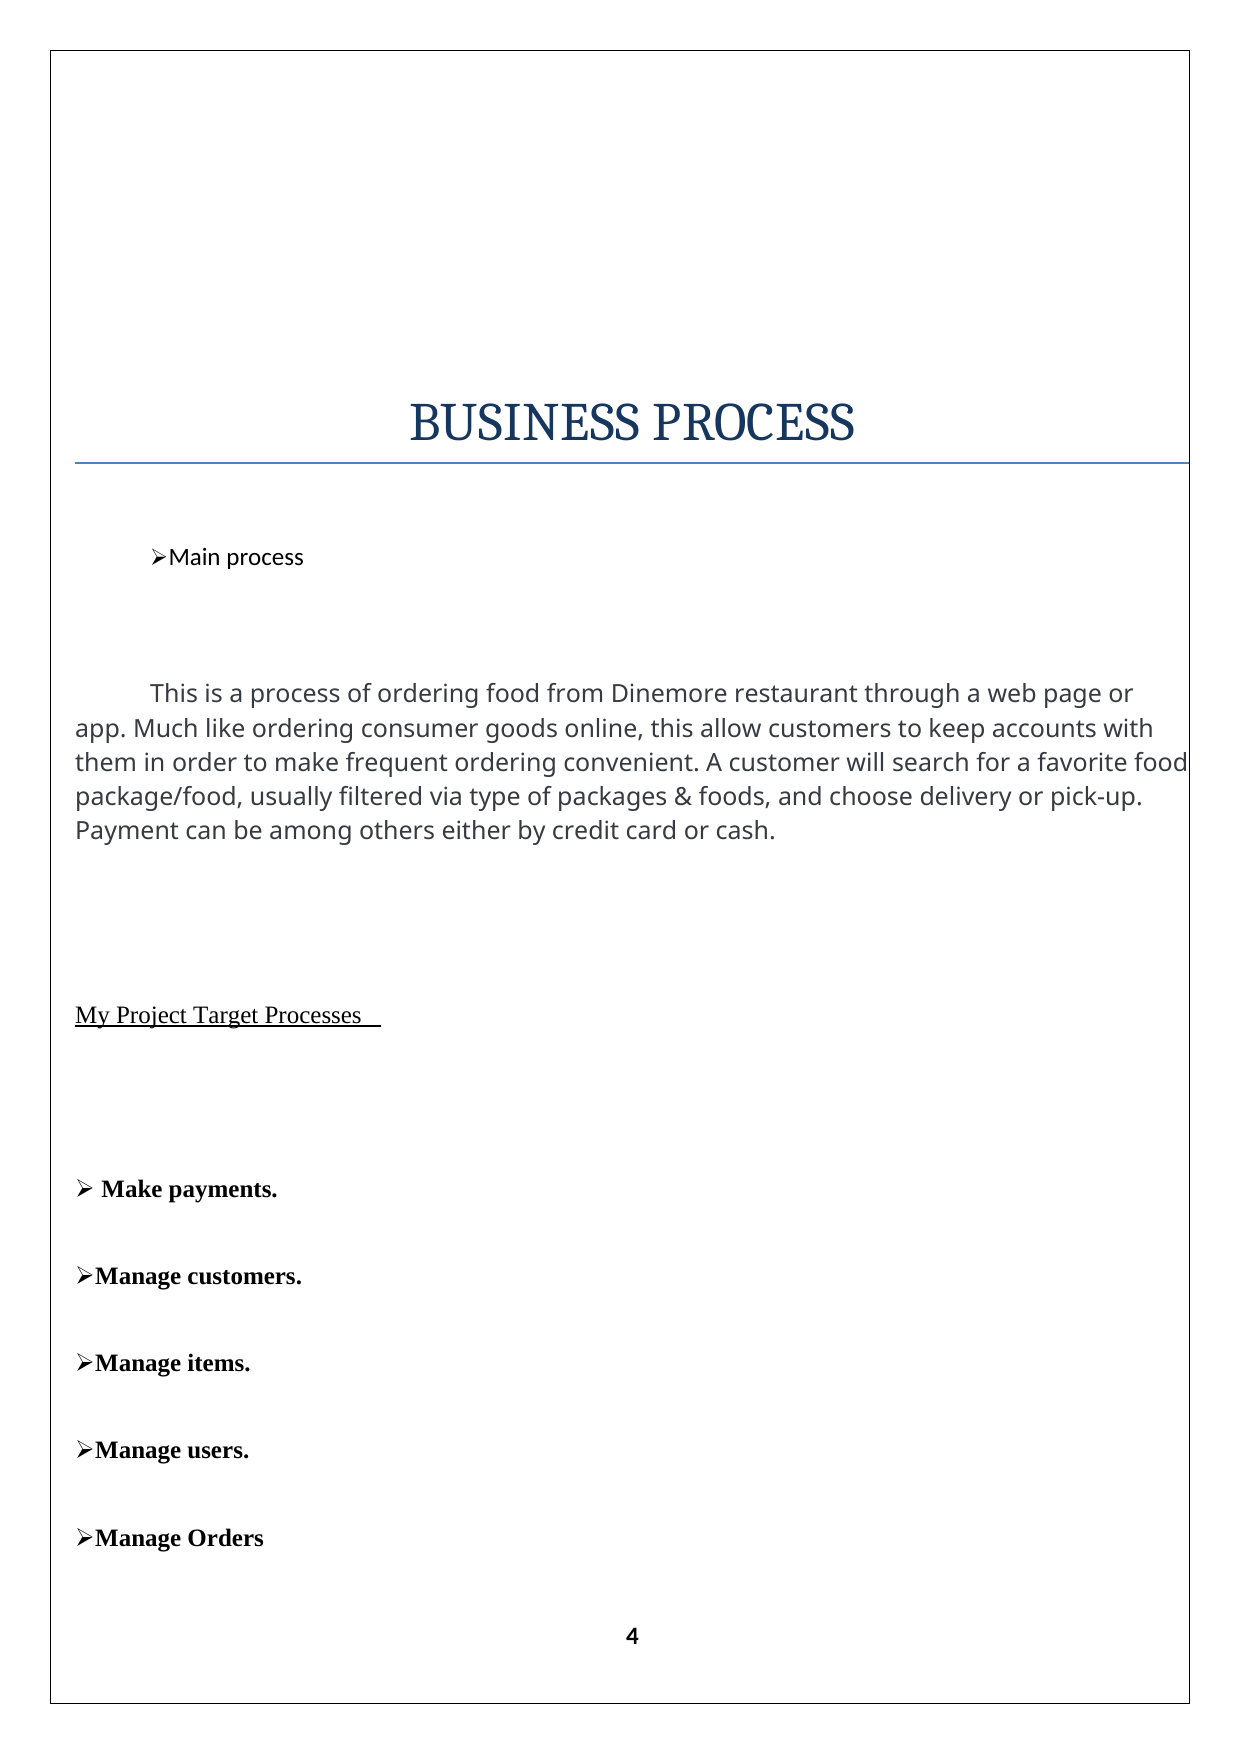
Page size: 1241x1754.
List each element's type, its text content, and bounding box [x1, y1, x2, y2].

list Make payments. [75, 1174, 1189, 1203]
title BUSINESS PROCESS [75, 391, 1189, 462]
list Manage Orders [75, 1523, 1189, 1551]
text My Project Target Processes [75, 1000, 1189, 1029]
list Main process [150, 541, 1189, 572]
list Manage users. [75, 1436, 1189, 1464]
list Manage customers. [75, 1261, 1189, 1290]
list Manage items. [75, 1348, 1189, 1377]
text This is a process of ordering food from Dinemore restaurant through a web page or app. Much like ordering consumer goods online, this allow customers to keep accounts with them in order to make frequent ordering convenient. A customer will search for a favorite food package/food, usually filtered via type of packages & foods, and choose delivery or pick-up. Payment can be among others either by credit card or cash. [75, 676, 1189, 846]
